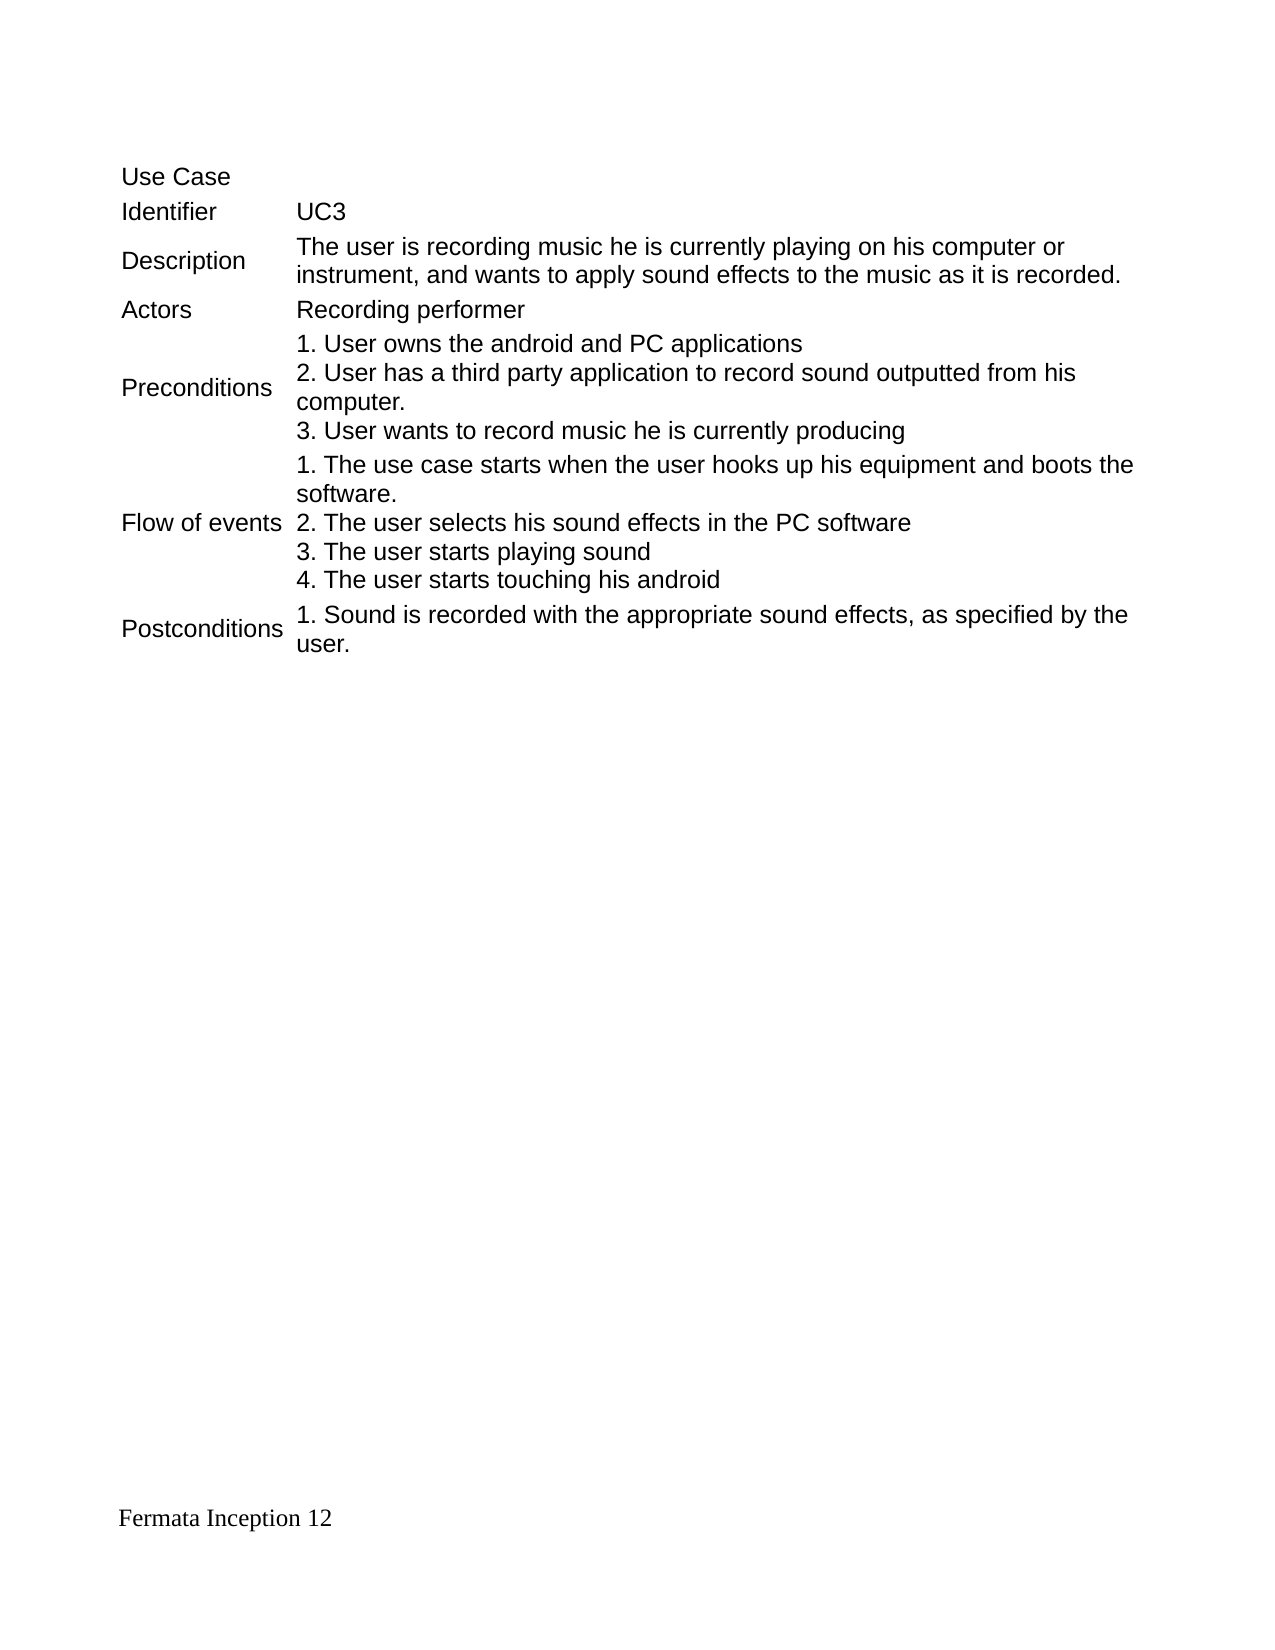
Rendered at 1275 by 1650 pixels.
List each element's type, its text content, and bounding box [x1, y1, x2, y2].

table_cell The user is recording music he is currently playing on his computer or instrument, and wants to apply sound effects to the music as it is recorded. [293, 229, 1157, 292]
table_cell Description [118, 229, 293, 292]
table_header Use Case [118, 159, 293, 194]
table_cell 1. The use case starts when the user hooks up his equipment and boots the software. 2. The user selects his sound effects in the PC software 3. The user starts playing sound 4. The user starts touching his android [293, 447, 1157, 597]
table_header [293, 159, 1157, 194]
table_cell 1. User owns the android and PC applications 2. User has a third party application to record sound outputted from his computer. 3. User wants to record music he is currently producing [293, 326, 1157, 447]
table_cell Flow of events [118, 447, 293, 597]
table_cell Preconditions [118, 326, 293, 447]
table_cell Identifier [118, 194, 293, 228]
table_cell UC3 [293, 194, 1157, 228]
table_cell 1. Sound is recorded with the appropriate sound effects, as specified by the user. [293, 597, 1157, 660]
table_cell Postconditions [118, 597, 293, 660]
table_cell Recording performer [293, 292, 1157, 326]
table_cell Actors [118, 292, 293, 326]
